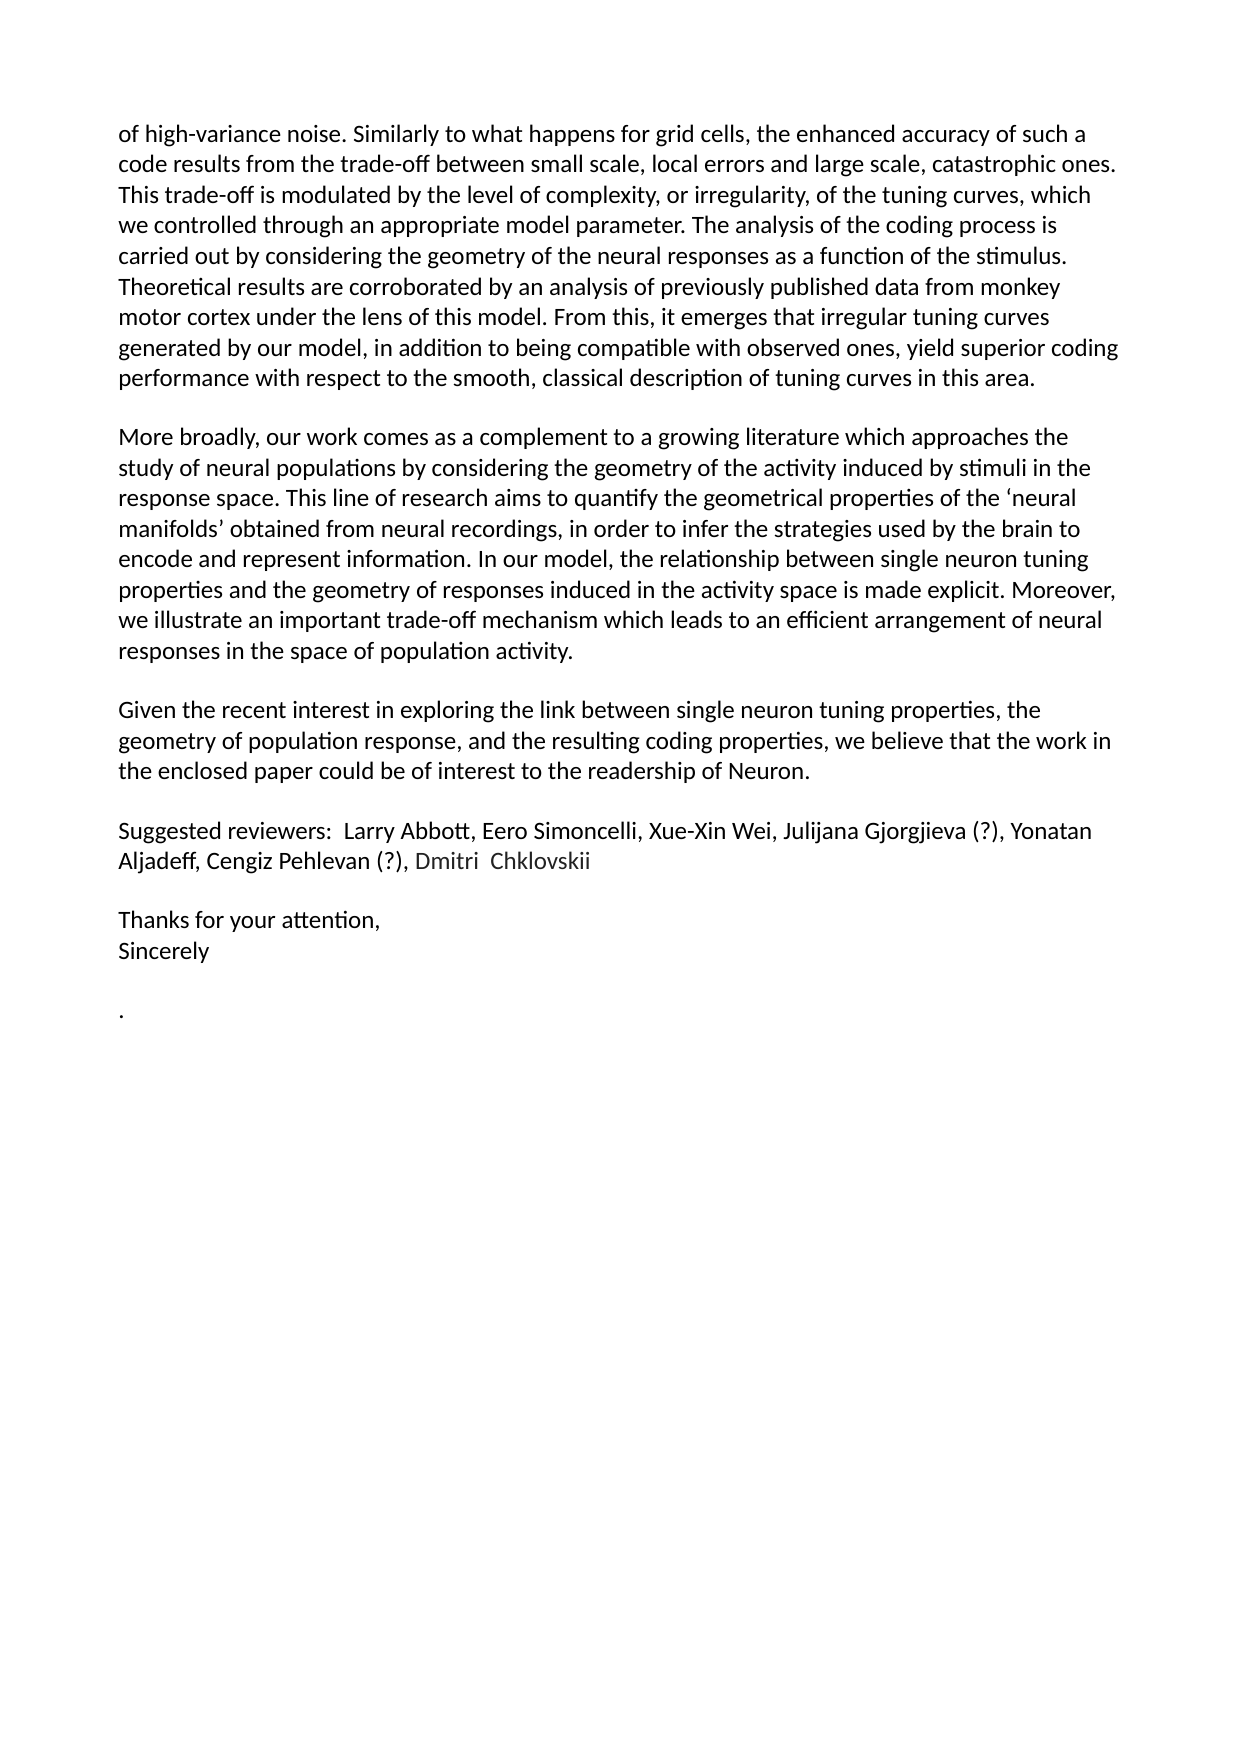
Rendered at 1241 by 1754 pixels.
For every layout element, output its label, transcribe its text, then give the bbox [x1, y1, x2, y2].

text Suggested reviewers: Larry Abbott, Eero Simoncelli, Xue-Xin Wei, Julijana Gjorgjieva (?), Yonatan Aljadeff, Cengiz Pehlevan (?), Dmitri Chklovskii [118, 815, 1122, 876]
text Given the recent interest in exploring the link between single neuron tuning properties, the geometry of population response, and the resulting coding properties, we believe that the work in the enclosed paper could be of interest to the readership of Neuron. [118, 694, 1122, 786]
text of high-variance noise. Similarly to what happens for grid cells, the enhanced accuracy of such a code results from the trade-off between small scale, local errors and large scale, catastrophic ones. This trade-off is modulated by the level of complexity, or irregularity, of the tuning curves, which we controlled through an appropriate model parameter. The analysis of the coding process is carried out by considering the geometry of the neural responses as a function of the stimulus. Theoretical results are corroborated by an analysis of previously published data from monkey motor cortex under the lens of this model. From this, it emerges that irregular tuning curves generated by our model, in addition to being compatible with observed ones, yield superior coding performance with respect to the smooth, classical description of tuning curves in this area. [118, 118, 1122, 393]
text . [118, 994, 1122, 1025]
text More broadly, our work comes as a complement to a growing literature which approaches the study of neural populations by considering the geometry of the activity induced by stimuli in the response space. This line of research aims to quantify the geometrical properties of the ‘neural manifolds’ obtained from neural recordings, in order to infer the strategies used by the brain to encode and represent information. In our model, the relationship between single neuron tuning properties and the geometry of responses induced in the activity space is made explicit. Moreover, we illustrate an important trade-off mechanism which leads to an efficient arrangement of neural responses in the space of population activity. [118, 422, 1122, 666]
text Thanks for your attention, [118, 904, 1122, 935]
text Sincerely [118, 935, 1122, 966]
